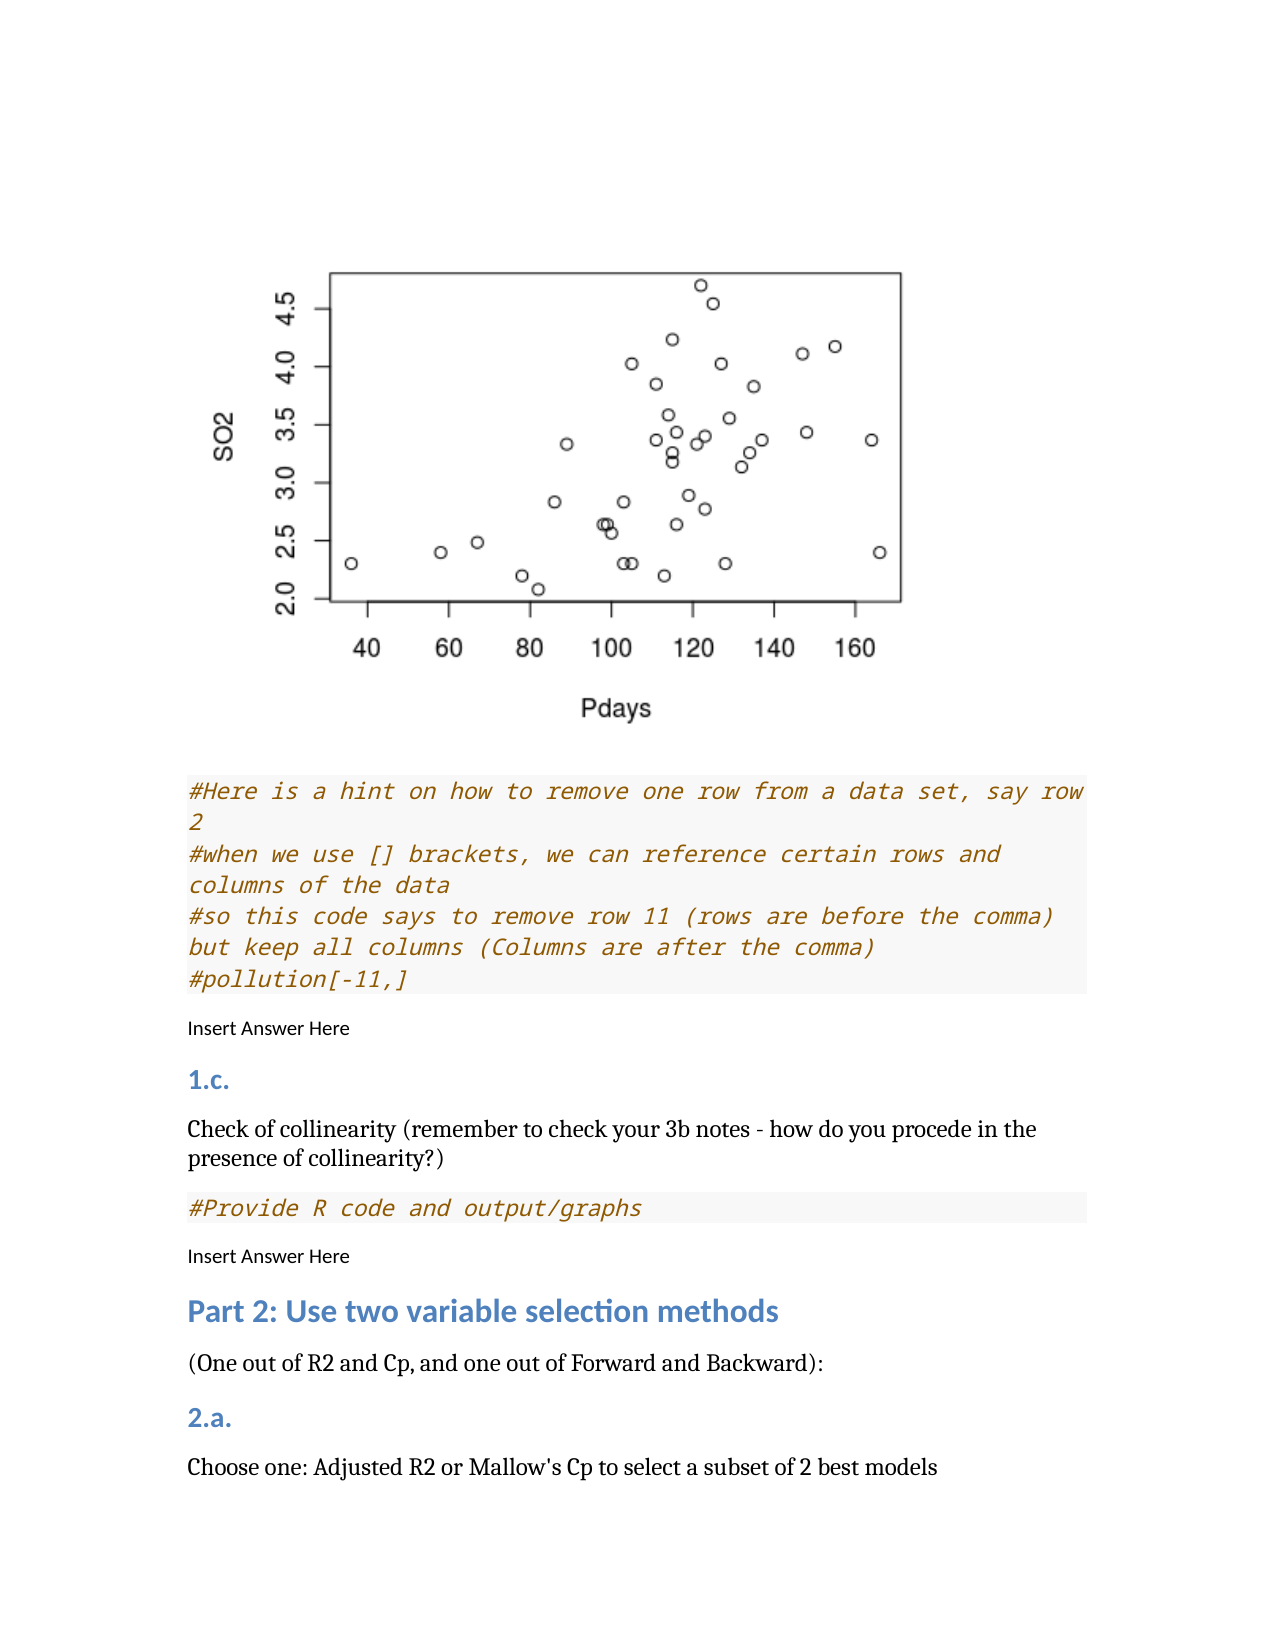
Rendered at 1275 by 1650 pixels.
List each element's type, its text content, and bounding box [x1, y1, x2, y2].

text Check of collinearity (remember to check your 3b notes - how do you procede in the presence of collinearity?) [187, 1115, 1087, 1173]
text #Provide R code and output/graphs [669, 1192, 1087, 1223]
subtitle Part 2: Use two variable selection methods [187, 1290, 1087, 1331]
text #Here is a hint on how to remove one row from a data set, say row 2 #when we use [] brackets, we can reference certain rows and columns of the data #so this code says to remove row 11 (rows are before the comma) but keep all columns (Columns are after the comma) #pollution[-11,] [201, 775, 1087, 994]
text Insert Answer Here [187, 1015, 1087, 1040]
subtitle 2.a. [187, 1399, 1087, 1434]
subtitle 1.c. [187, 1061, 1087, 1097]
picture [206, 150, 965, 757]
text Insert Answer Here [187, 1244, 1087, 1269]
text Choose one: Adjusted R2 or Mallow's Cp to select a subset of 2 best models [187, 1453, 1087, 1482]
text (One out of R2 and Cp, and one out of Forward and Backward): [187, 1349, 1087, 1378]
